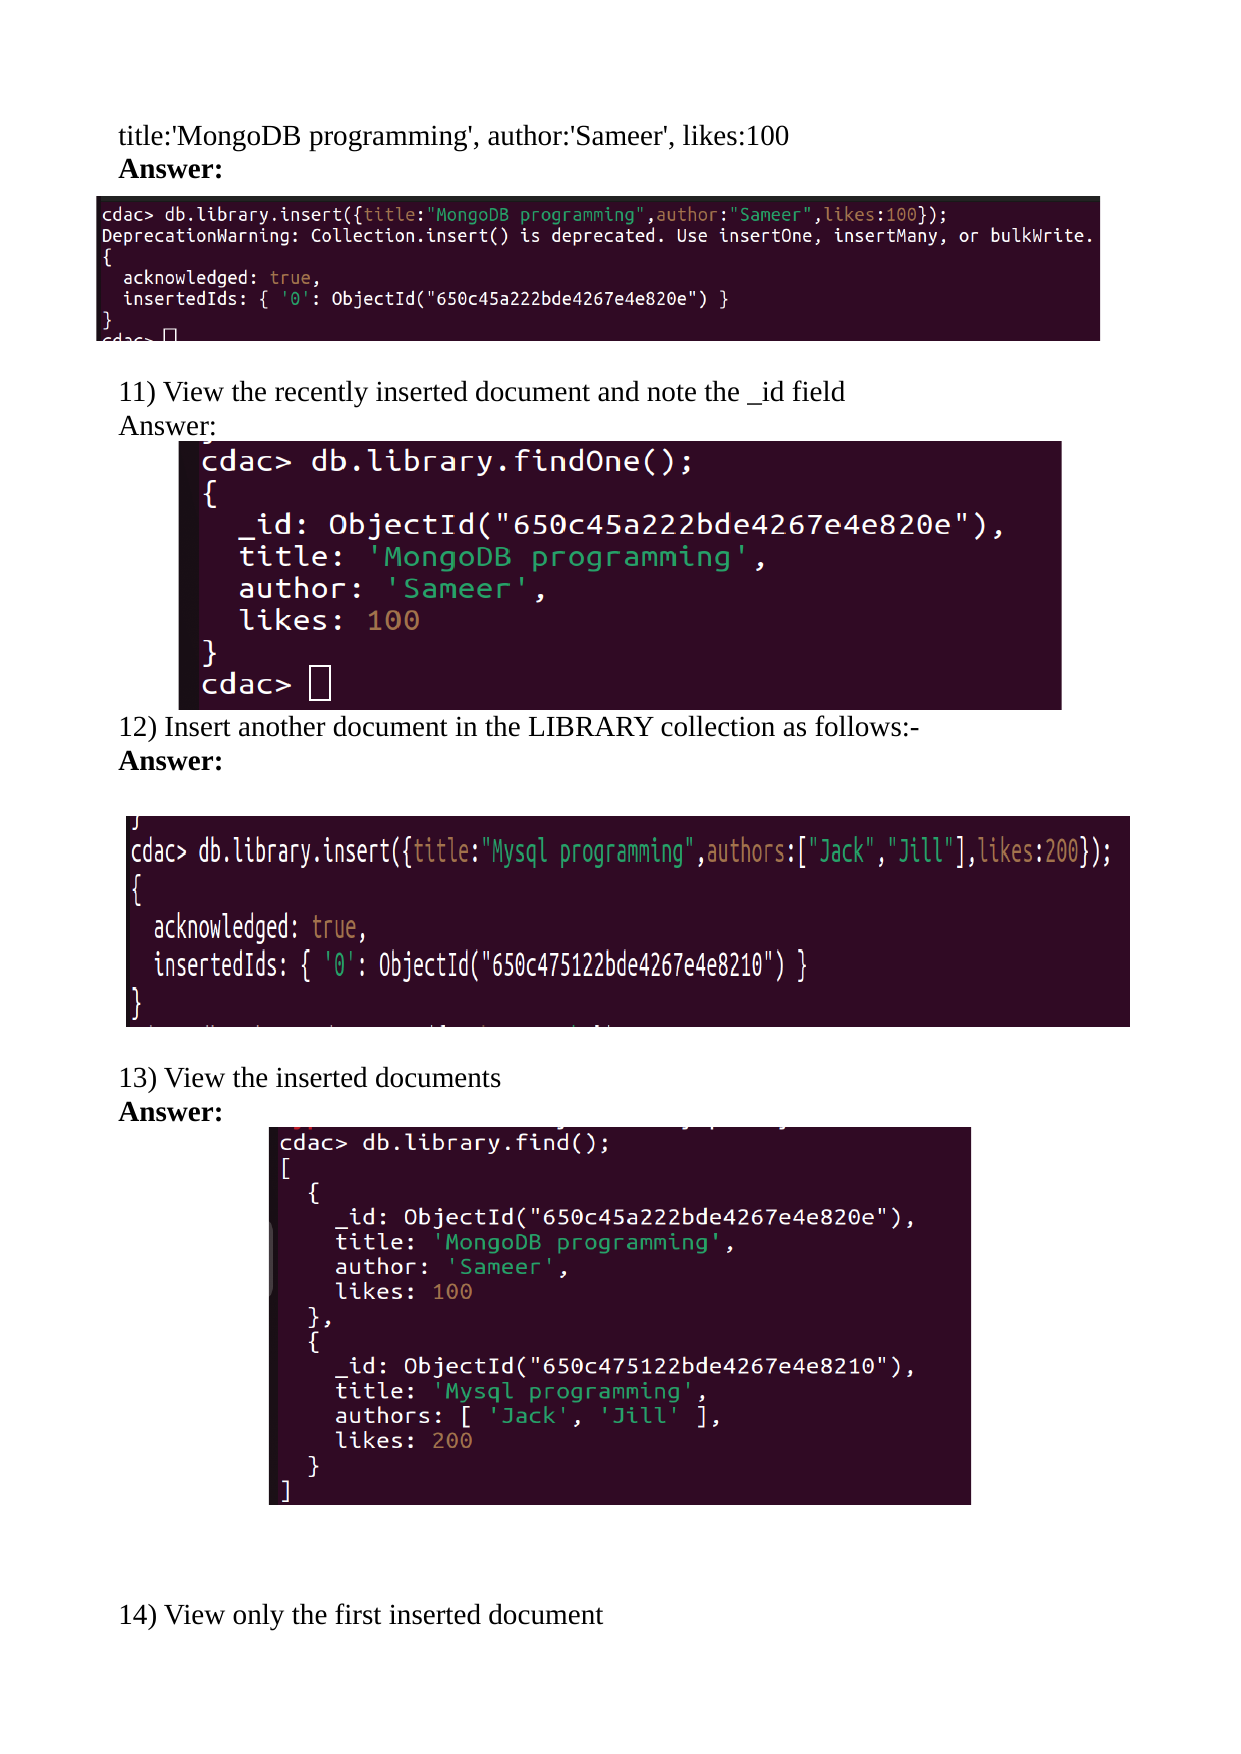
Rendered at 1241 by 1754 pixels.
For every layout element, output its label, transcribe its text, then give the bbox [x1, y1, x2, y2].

text 13) View the inserted documents [118, 1060, 1122, 1094]
text Answer: [118, 408, 1122, 441]
text 11) View the recently inserted document and note the _id field [118, 374, 1122, 408]
text 14) View only the first inserted document [118, 1597, 1122, 1630]
text Answer: [118, 152, 1122, 185]
text Answer: [118, 1094, 1122, 1127]
picture [96, 196, 1101, 341]
picture [268, 1127, 972, 1505]
text 12) Insert another document in the LIBRARY collection as follows:- [118, 441, 1122, 743]
text Answer: [118, 743, 1122, 776]
picture [126, 816, 1130, 1027]
picture [178, 441, 1062, 710]
text title:'MongoDB programming', author:'Sameer', likes:100 [118, 118, 1122, 152]
